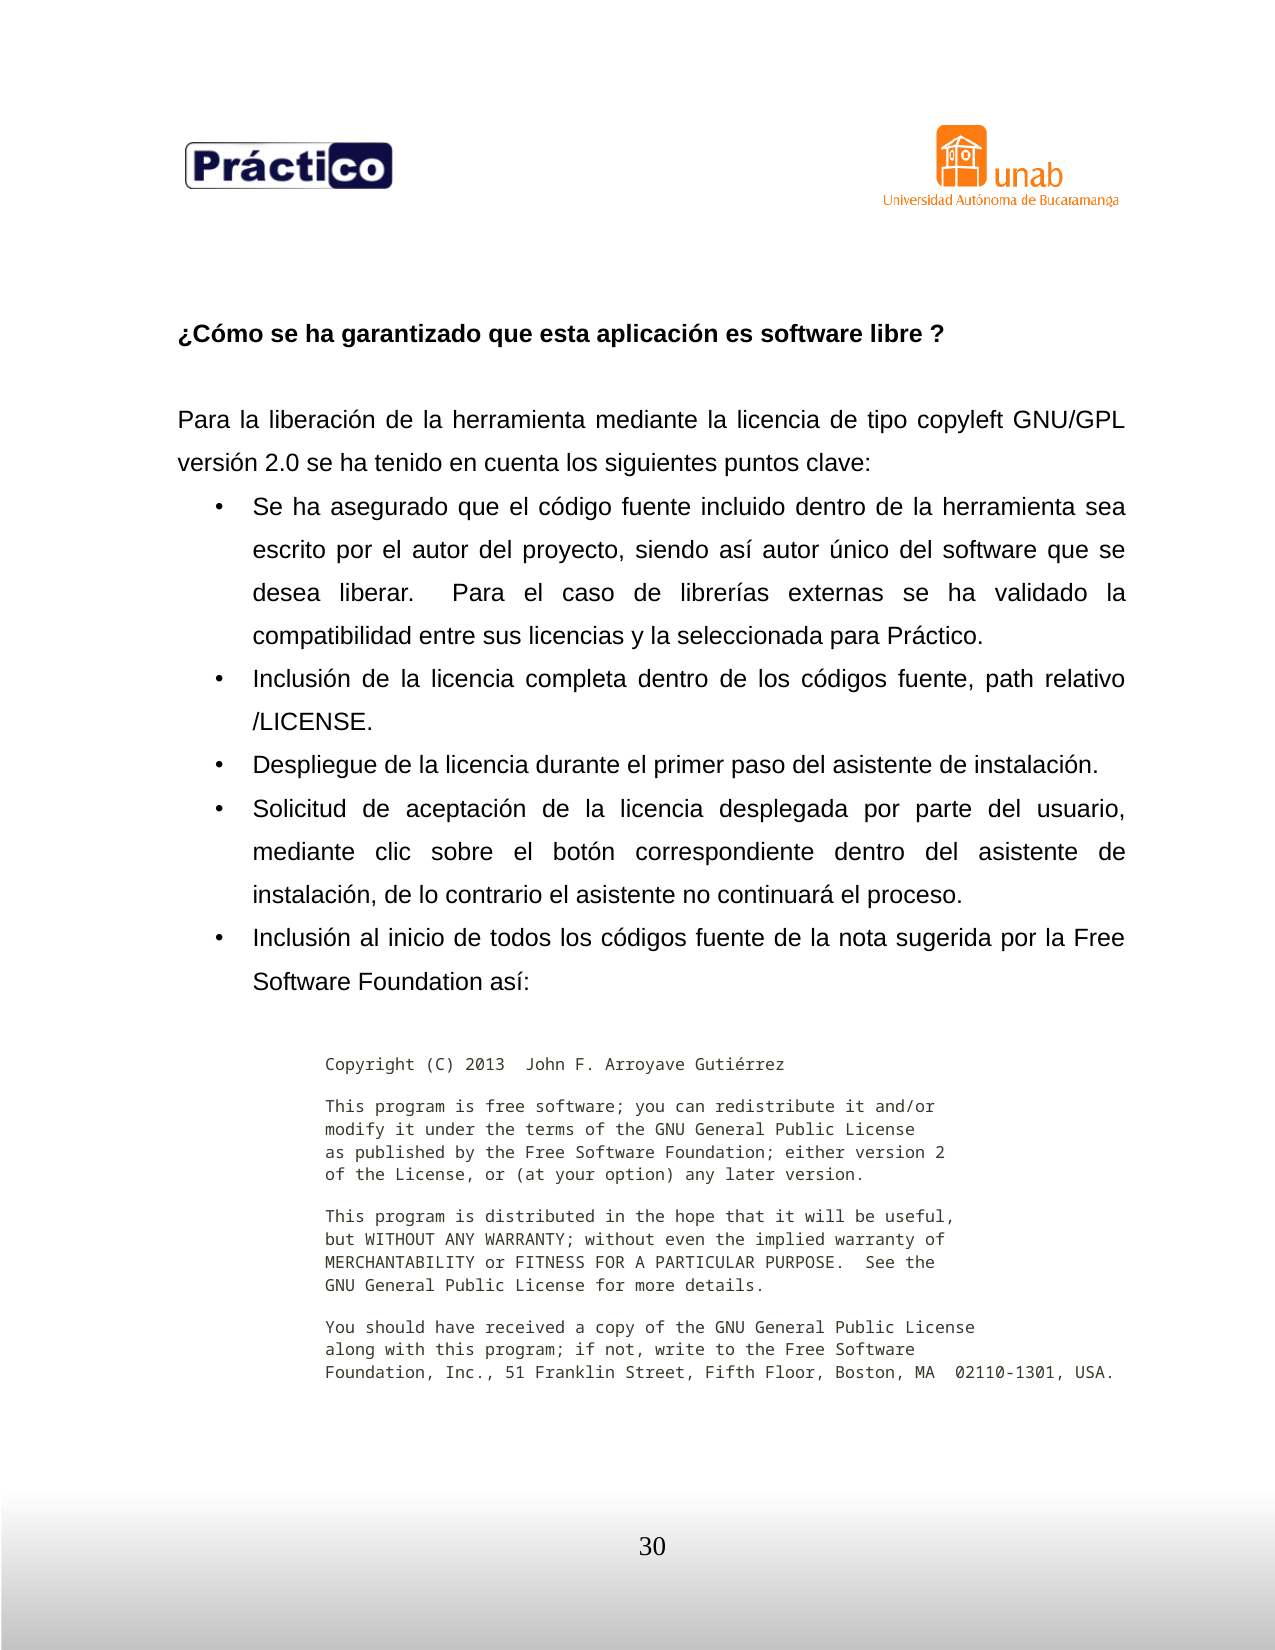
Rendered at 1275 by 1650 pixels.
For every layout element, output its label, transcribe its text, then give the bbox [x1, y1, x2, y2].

list Inclusión de la licencia completa dentro de los códigos fuente, path relativo /LICENSE. [215, 664, 1127, 736]
picture [883, 125, 1119, 207]
picture [1, 1472, 1275, 1650]
text This program is distributed in the hope that it will be useful, [325, 1205, 1127, 1228]
list Despliegue de la licencia durante el primer paso del asistente de instalación. [215, 751, 1127, 779]
text along with this program; if not, write to the Free Software [325, 1338, 1127, 1361]
text This program is free software; you can redistribute it and/or [325, 1095, 1127, 1117]
text You should have received a copy of the GNU General Public License [325, 1315, 1127, 1338]
text Copyright (C) 2013 John F. Arroyave Gutiérrez [325, 1053, 1127, 1075]
text Para la liberación de la herramienta mediante la licencia de tipo copyleft GNU/GPL versión 2.0 se ha tenido en cuenta los siguientes puntos clave: [177, 405, 1127, 477]
text MERCHANTABILITY or FITNESS FOR A PARTICULAR PURPOSE. See the [325, 1250, 1127, 1273]
text ¿Cómo se ha garantizado que esta aplicación es software libre ? [177, 319, 1127, 348]
text but WITHOUT ANY WARRANTY; without even the implied warranty of [325, 1228, 1127, 1250]
picture [182, 140, 395, 191]
text GNU General Public License for more details. [325, 1273, 1127, 1296]
list Inclusión al inicio de todos los códigos fuente de la nota sugerida por la Free Software Foundation así: [215, 923, 1127, 995]
list Se ha asegurado que el código fuente incluido dentro de la herramienta sea escrito por el autor del proyecto, siendo así autor único del software que se desea liberar. Para el caso de librerías externas se ha validado la compatibilidad entre sus licencias y la seleccionada para Práctico. [215, 492, 1127, 650]
text as published by the Free Software Foundation; either version 2 [325, 1140, 1127, 1163]
text Foundation, Inc., 51 Franklin Street, Fifth Floor, Boston, MA 02110-1301, USA. [325, 1361, 1127, 1383]
list Solicitud de aceptación de la licencia desplegada por parte del usuario, mediante clic sobre el botón correspondiente dentro del asistente de instalación, de lo contrario el asistente no continuará el proceso. [215, 794, 1127, 909]
text of the License, or (at your option) any later version. [325, 1163, 1127, 1186]
text modify it under the terms of the GNU General Public License [325, 1117, 1127, 1140]
